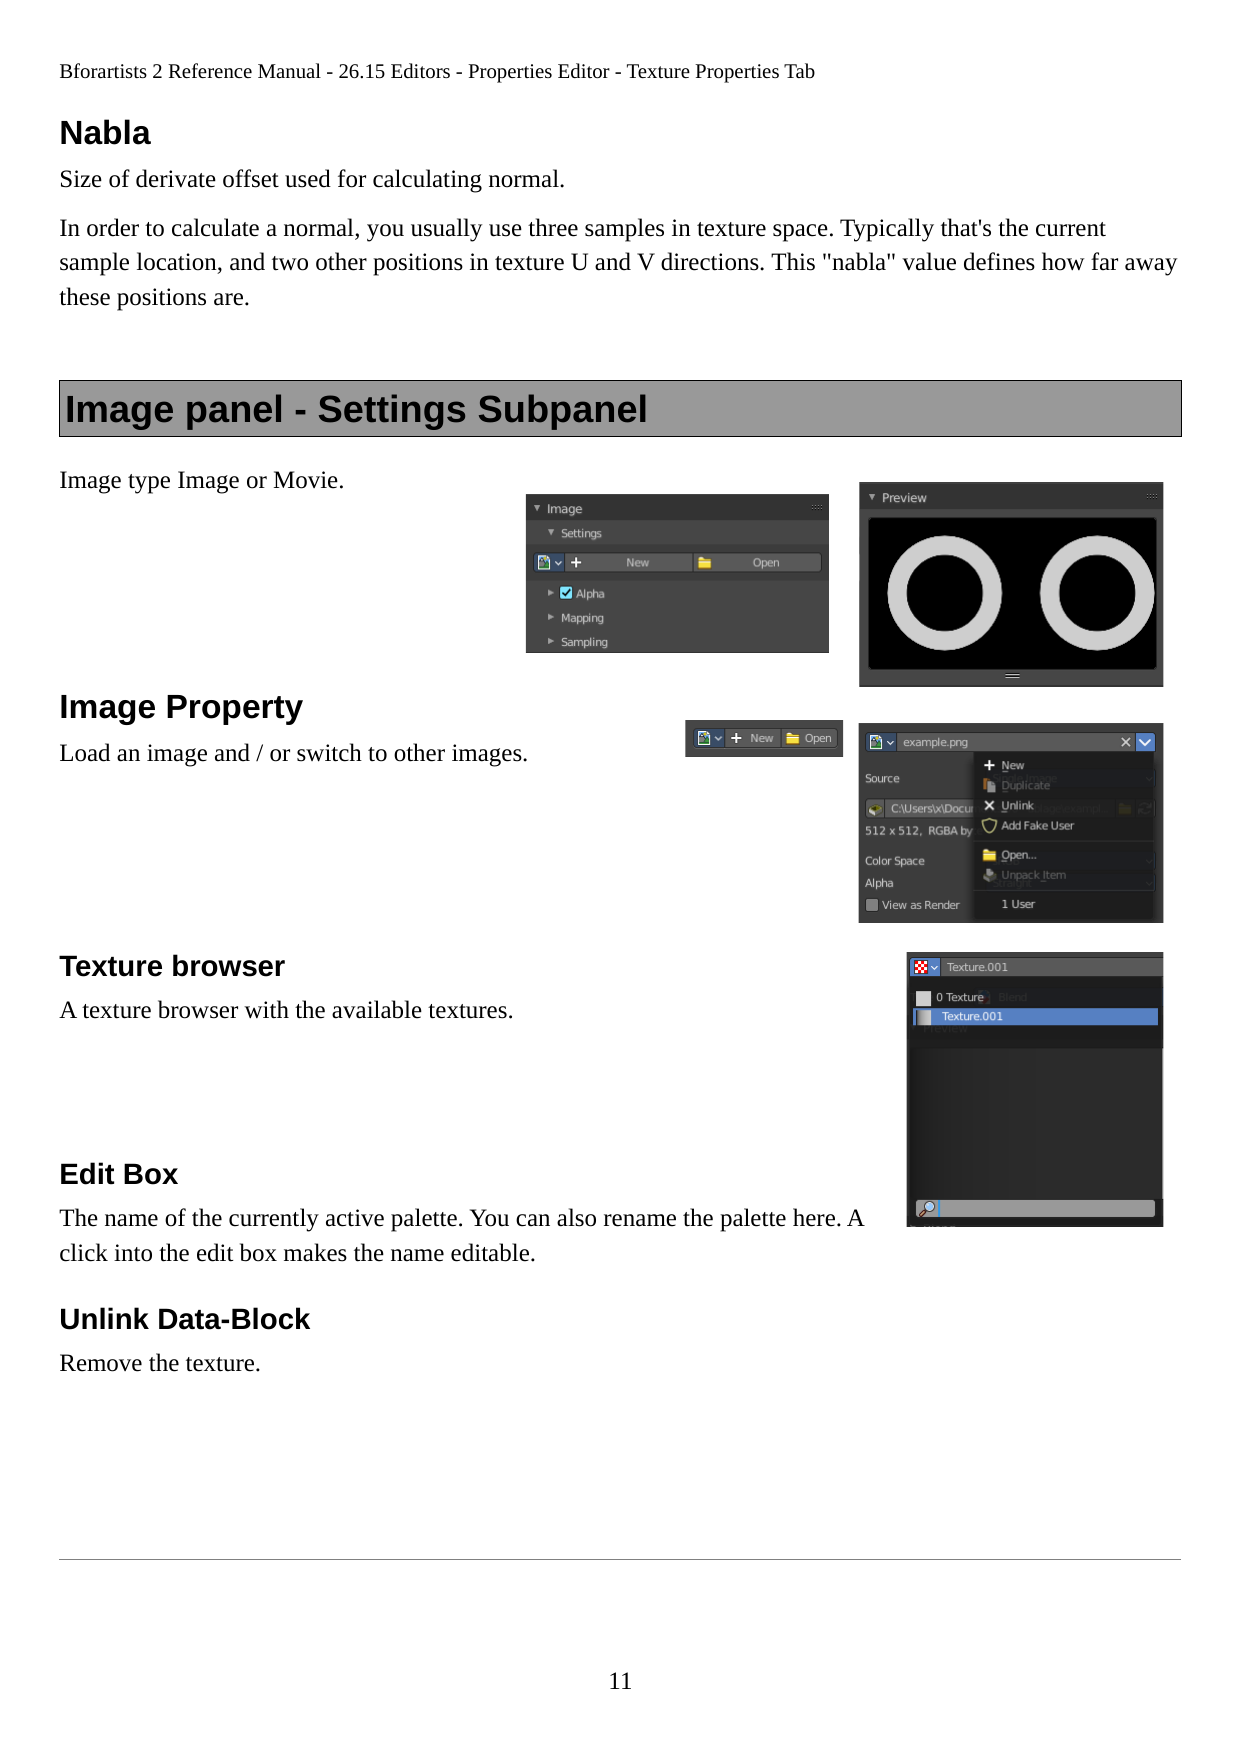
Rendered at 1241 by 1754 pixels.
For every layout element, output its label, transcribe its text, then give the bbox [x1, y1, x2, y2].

text Size of derivate offset used for calculating normal. [59, 164, 1181, 192]
picture [685, 720, 844, 757]
text A texture browser with the available textures. [59, 996, 906, 1024]
subtitle [1164, 1157, 1181, 1191]
table_header Image panel - Settings Subpanel [60, 381, 1181, 436]
subtitle Unlink Data-Block [59, 1302, 1181, 1335]
text Remove the texture. [59, 1348, 1181, 1377]
text Load an image and / or switch to other images. [59, 738, 858, 767]
subtitle Texture browser [59, 949, 1181, 983]
subtitle Image Property [59, 687, 1181, 726]
picture [858, 723, 1164, 923]
picture [525, 494, 829, 653]
text In order to calculate a normal, you usually use three samples in texture space. Typically that's the current sample location, and two other positions in texture U and V directions. This "nabla" value defines how far away these positions are. [59, 213, 1181, 311]
picture [859, 482, 1164, 687]
text The name of the currently active palette. You can also rename the palette here. A click into the edit box makes the name editable. [59, 1203, 1181, 1267]
picture [906, 952, 1164, 1227]
subtitle Nabla [59, 113, 1181, 151]
subtitle Edit Box [59, 1157, 906, 1191]
text Image type Image or Movie. [59, 465, 1181, 494]
